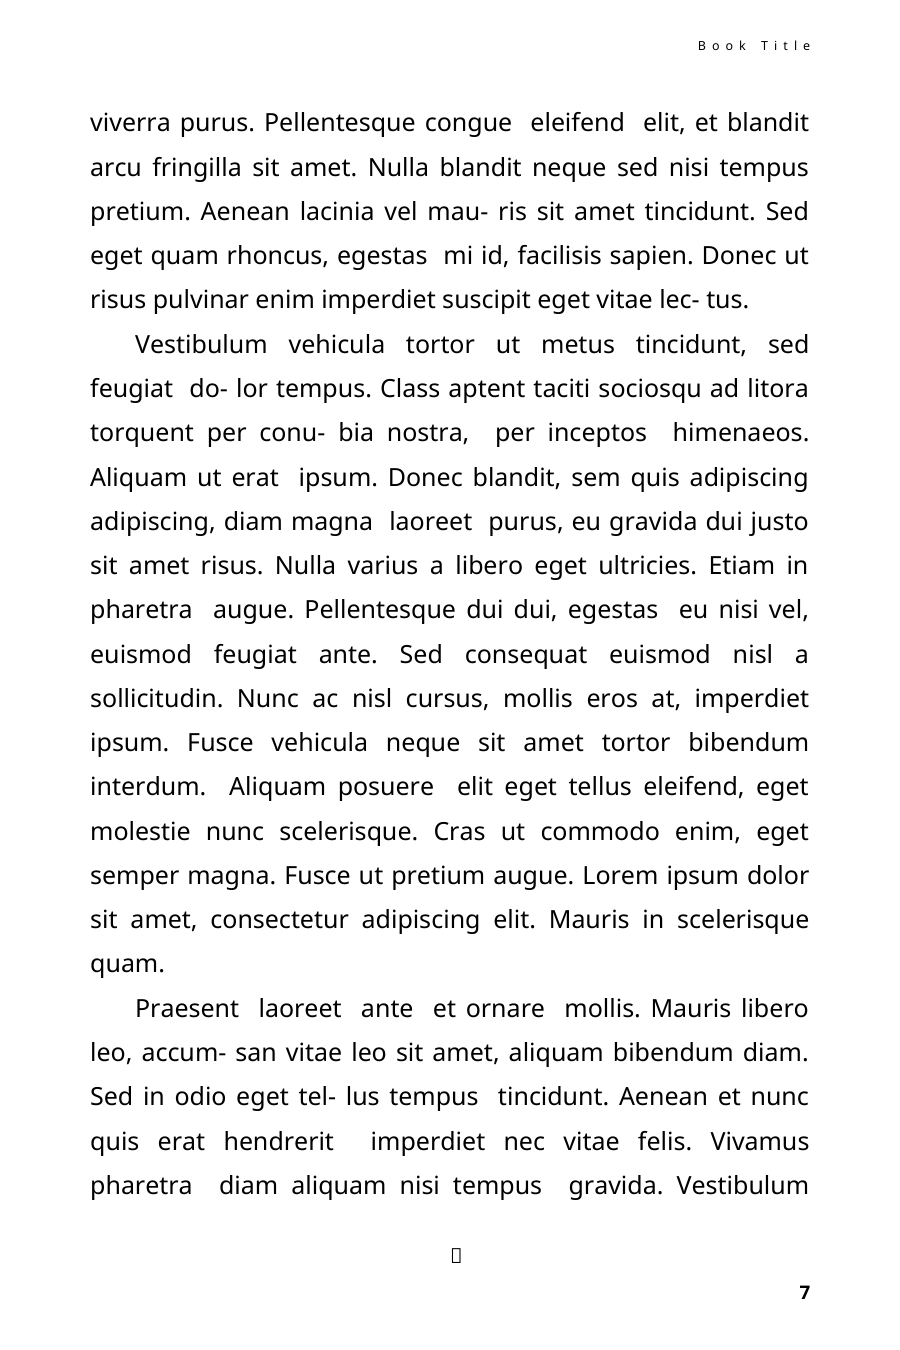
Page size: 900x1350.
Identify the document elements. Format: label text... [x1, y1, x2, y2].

text viverra purus. Pellentesque congue eleifend elit, et blandit arcu fringilla sit amet. Nulla blandit neque sed nisi tempus pretium. Aenean lacinia vel mau- ris sit amet tincidunt. Sed eget quam rhoncus, egestas mi id, facilisis sapien. Donec ut risus pulvinar enim imperdiet suscipit eget vitae lec- tus. [90, 105, 810, 316]
text Vestibulum vehicula tortor ut metus tincidunt, sed feugiat do- lor tempus. Class aptent taciti sociosqu ad litora torquent per conu- bia nostra, per inceptos himenaeos. Aliquam ut erat ipsum. Donec blandit, sem quis adipiscing adipiscing, diam magna laoreet purus, eu gravida dui justo sit amet risus. Nulla varius a libero eget ultricies. Etiam in pharetra augue. Pellentesque dui dui, egestas eu nisi vel, euismod feugiat ante. Sed consequat euismod nisl a sollicitudin. Nunc ac nisl cursus, mollis eros at, imperdiet ipsum. Fusce vehicula neque sit amet tortor bibendum interdum. Aliquam posuere elit eget tellus eleifend, eget molestie nunc scelerisque. Cras ut commodo enim, eget semper magna. Fusce ut pretium augue. Lorem ipsum dolor sit amet, consectetur adipiscing elit. Mauris in scelerisque quam. [90, 326, 810, 980]
text Praesent laoreet ante et ornare mollis. Mauris libero leo, accum- san vitae leo sit amet, aliquam bibendum diam. Sed in odio eget tel- lus tempus tincidunt. Aenean et nunc quis erat hendrerit imperdiet nec vitae felis. Vivamus pharetra diam aliquam nisi tempus gravida. Vestibulum [90, 990, 810, 1202]
